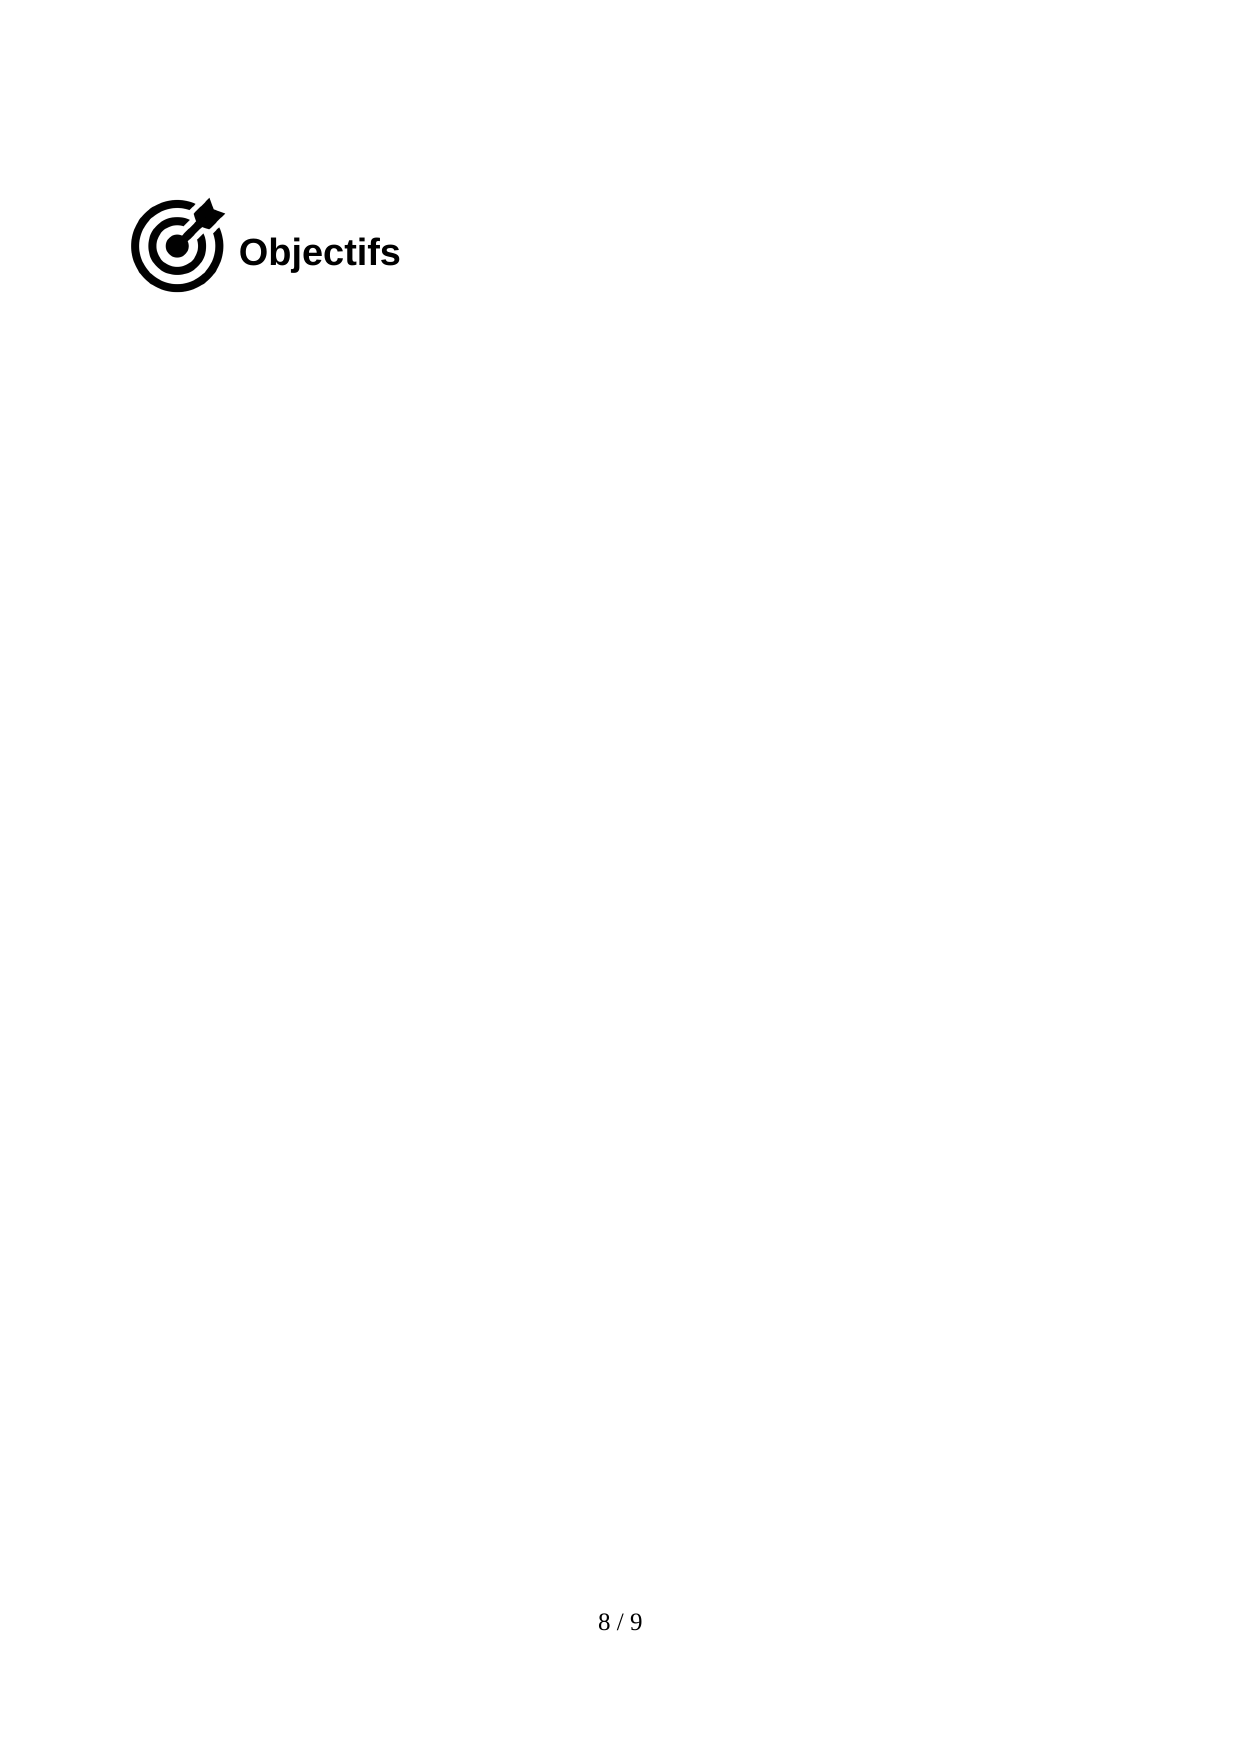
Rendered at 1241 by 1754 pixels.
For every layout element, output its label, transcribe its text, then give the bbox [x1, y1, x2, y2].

subtitle Objectifs [239, 230, 1122, 274]
picture [116, 184, 239, 307]
